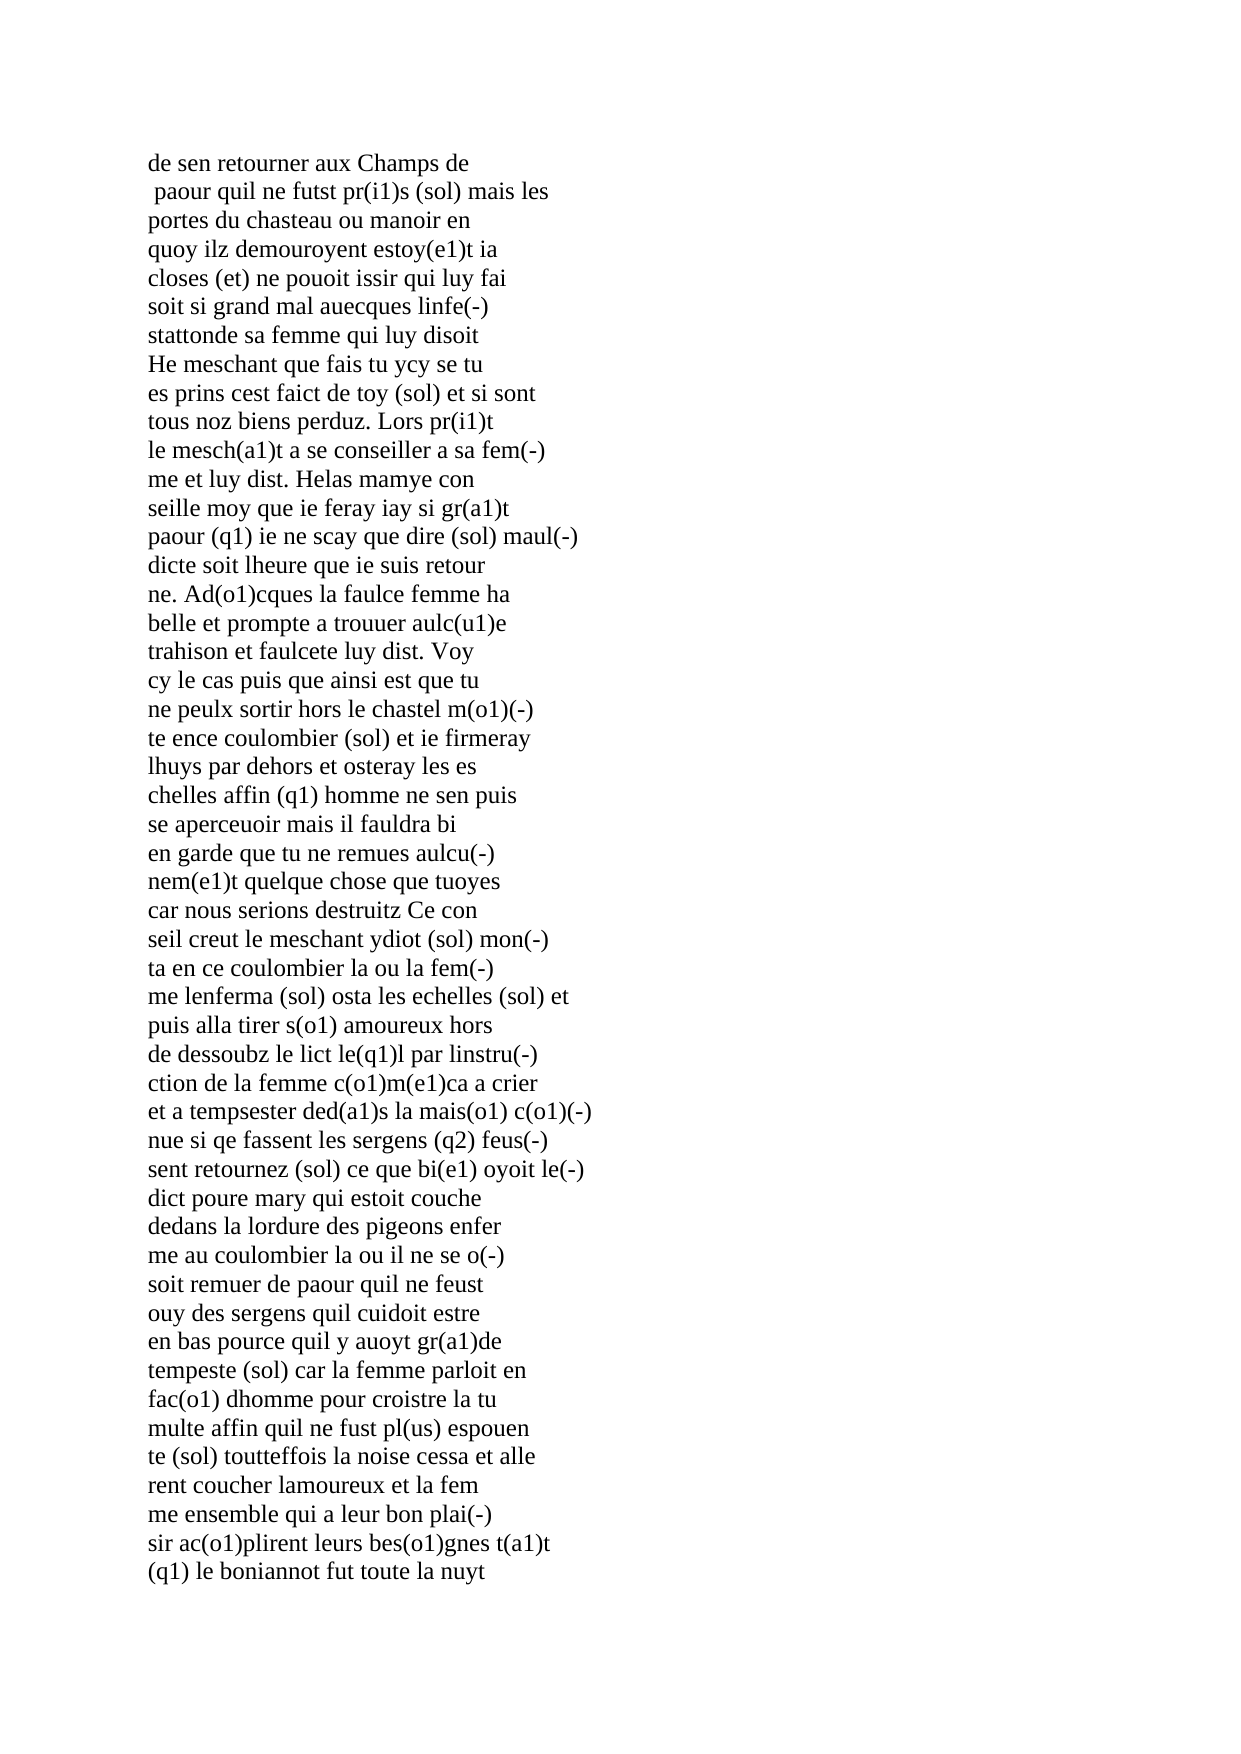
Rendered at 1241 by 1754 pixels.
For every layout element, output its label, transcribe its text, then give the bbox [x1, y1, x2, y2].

text de sen retourner aux Champs de paour quil ne futst pr(i1)s (sol) mais les portes du chasteau ou manoir en quoy ilz demouroyent estoy(e1)t ia closes (et) ne pouoit issir qui luy fai soit si grand mal auecques linfe(-) stattonde sa femme qui luy disoit He meschant que fais tu ycy se tu es prins cest faict de toy (sol) et si sont tous noz biens perduz. Lors pr(i1)t le mesch(a1)t a se conseiller a sa fem(-) me et luy dist. Helas mamye con seille moy que ie feray iay si gr(a1)t paour (q1) ie ne scay que dire (sol) maul(-) dicte soit lheure que ie suis retour ne. Ad(o1)cques la faulce femme ha belle et prompte a trouuer aulc(u1)e trahison et faulcete luy dist. Voy cy le cas puis que ainsi est que tu ne peulx sortir hors le chastel m(o1)(-) te ence coulombier (sol) et ie firmeray lhuys par dehors et osteray les es chelles affin (q1) homme ne sen puis se aperceuoir mais il fauldra bi en garde que tu ne remues aulcu(-) nem(e1)t quelque chose que tuoyes car nous serions destruitz Ce con seil creut le meschant ydiot (sol) mon(-) ta en ce coulombier la ou la fem(-) me lenferma (sol) osta les echelles (sol) et puis alla tirer s(o1) amoureux hors de dessoubz le lict le(q1)l par linstru(-) ction de la femme c(o1)m(e1)ca a crier et a tempsester ded(a1)s la mais(o1) c(o1)(-) nue si qe fassent les sergens (q2) feus(-) sent retournez (sol) ce que bi(e1) oyoit le(-) dict poure mary qui estoit couche dedans la lordure des pigeons enfer me au coulombier la ou il ne se o(-) soit remuer de paour quil ne feust ouy des sergens quil cuidoit estre en bas pource quil y auoyt gr(a1)de tempeste (sol) car la femme parloit en fac(o1) dhomme pour croistre la tu multe affin quil ne fust pl(us) espouen te (sol) toutteffois la noise cessa et alle rent coucher lamoureux et la fem me ensemble qui a leur bon plai(-) sir ac(o1)plirent leurs bes(o1)gnes t(a1)t (q1) le boniannot fut toute la nuyt [148, 148, 1093, 1585]
